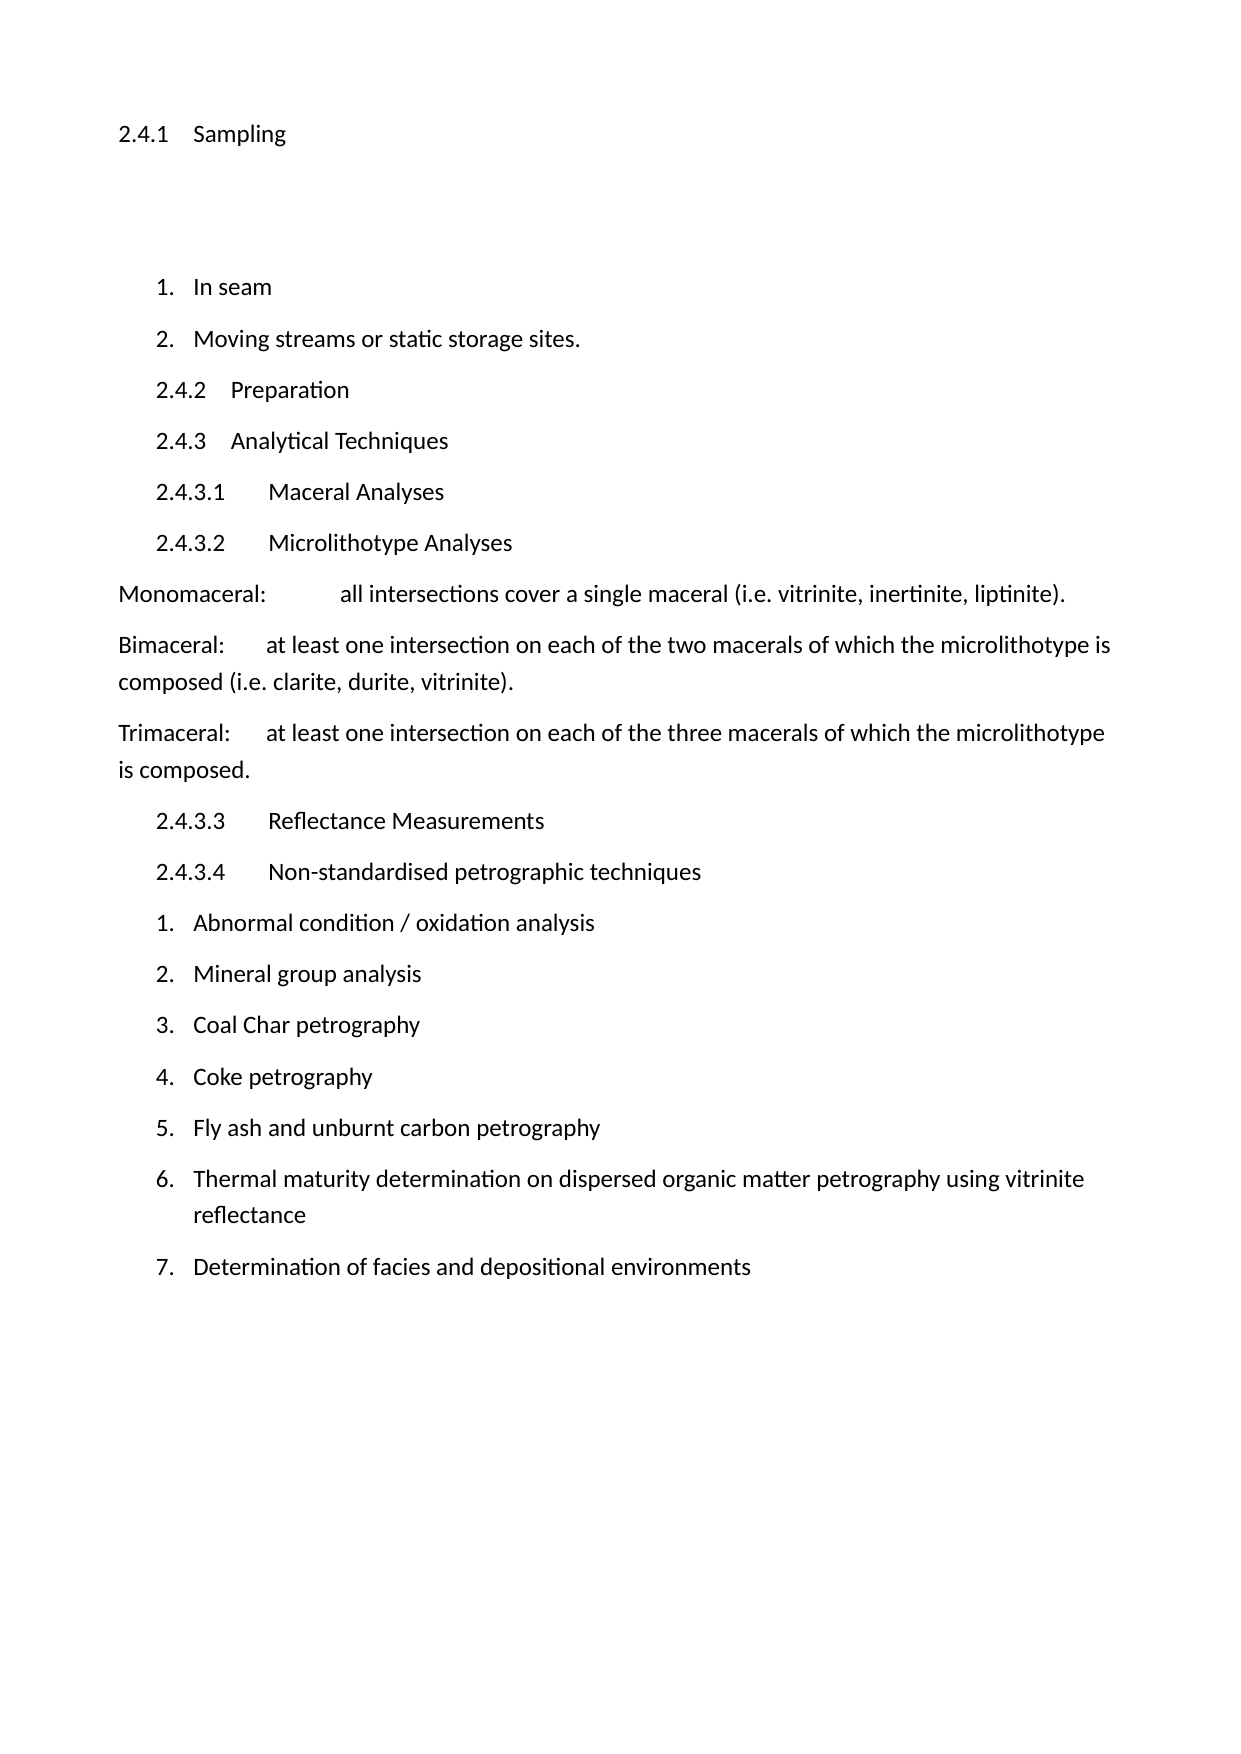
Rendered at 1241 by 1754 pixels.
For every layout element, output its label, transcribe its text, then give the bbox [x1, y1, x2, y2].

list Non-standardised petrographic techniques [156, 856, 1122, 887]
list In seam [156, 272, 1122, 302]
list Maceral Analyses [156, 476, 1122, 507]
list Determination of facies and depositional environments [156, 1251, 1122, 1281]
list Coal Char petrography [156, 1009, 1122, 1040]
list Mineral group analysis [156, 958, 1122, 989]
list Preparation [156, 374, 1122, 404]
text Trimaceral: at least one intersection on each of the three macerals of which the microlithotype is composed. [118, 717, 1122, 784]
text Monomaceral: all intersections cover a single maceral (i.e. vitrinite, inertinite, liptinite). [118, 578, 1122, 609]
list Reflectance Measurements [156, 805, 1122, 836]
list Abnormal condition / oxidation analysis [156, 907, 1122, 938]
list Microlithotype Analyses [156, 527, 1122, 558]
list Moving streams or static storage sites. [156, 323, 1122, 353]
list Sampling [118, 118, 1122, 149]
text Bimaceral: at least one intersection on each of the two macerals of which the microlithotype is composed (i.e. clarite, durite, vitrinite). [118, 629, 1122, 697]
list Fly ash and unburnt carbon petrography [156, 1112, 1122, 1142]
list Analytical Techniques [156, 425, 1122, 456]
list Coke petrography [156, 1061, 1122, 1091]
list Thermal maturity determination on dispersed organic matter petrography using vitrinite reflectance [156, 1163, 1122, 1230]
